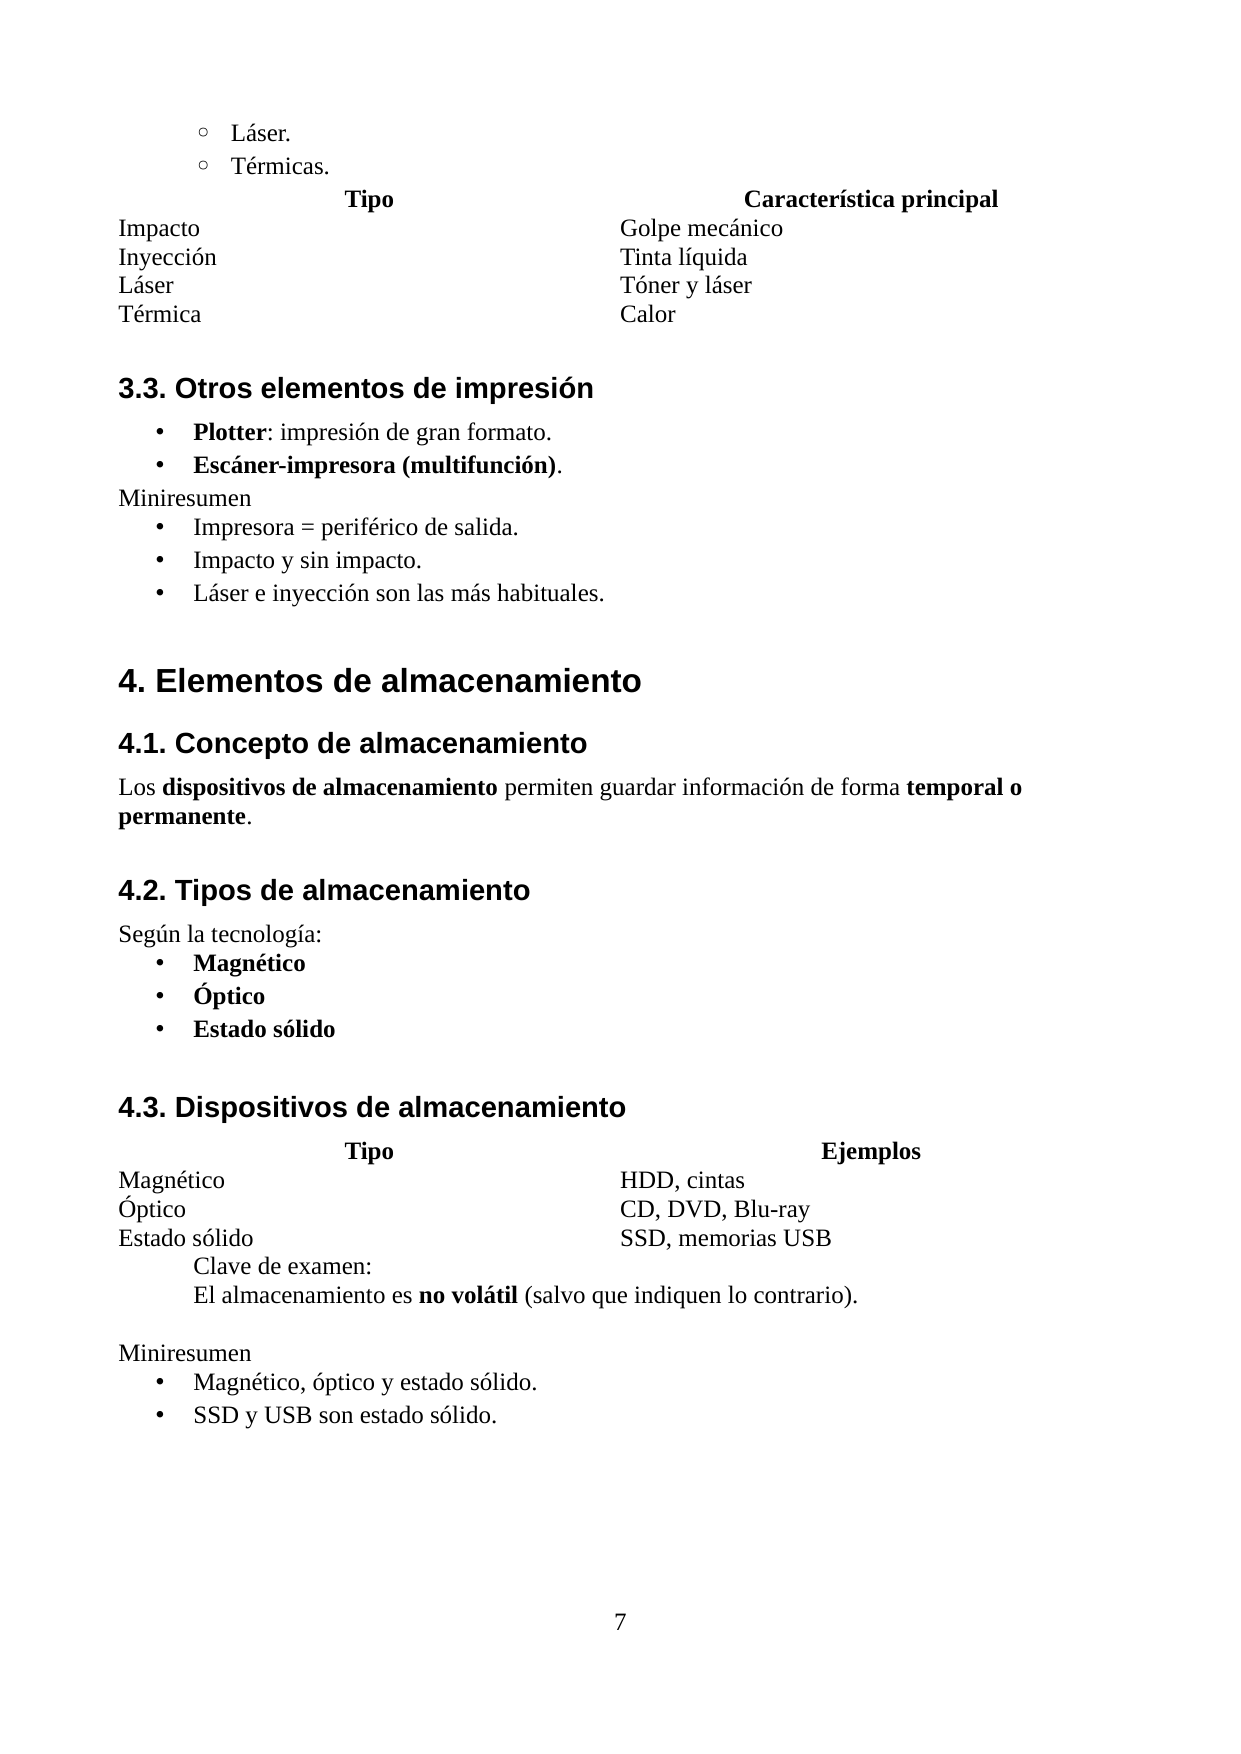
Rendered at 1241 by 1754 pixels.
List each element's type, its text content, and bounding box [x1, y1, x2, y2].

subtitle 4. Elementos de almacenamiento [118, 661, 1122, 699]
subtitle 3.3. Otros elementos de impresión [118, 371, 1122, 405]
list Estado sólido [156, 1014, 1122, 1043]
list Magnético [156, 948, 1122, 977]
list Impresora = periférico de salida. [156, 512, 1122, 541]
table_cell Estado sólido [118, 1223, 620, 1251]
text Según la tecnología: [118, 919, 1122, 948]
table_header Característica principal [620, 184, 1122, 213]
list Plotter: impresión de gran formato. [156, 417, 1122, 446]
table_cell HDD, cintas [620, 1165, 1122, 1194]
table_cell Óptico [118, 1194, 620, 1223]
subtitle Miniresumen [118, 1338, 1122, 1367]
table_cell Tóner y láser [620, 270, 1122, 299]
table_header Ejemplos [620, 1136, 1122, 1165]
list Escáner-impresora (multifunción). [156, 450, 1122, 479]
list Óptico [156, 981, 1122, 1010]
table_cell Golpe mecánico [620, 213, 1122, 242]
list Impacto y sin impacto. [156, 545, 1122, 574]
list SSD y USB son estado sólido. [156, 1400, 1122, 1429]
subtitle 4.1. Concepto de almacenamiento [118, 726, 1122, 760]
table_cell Impacto [118, 213, 620, 242]
table_header Tipo [118, 1136, 620, 1165]
table_cell Tinta líquida [620, 242, 1122, 270]
table_header Tipo [118, 184, 620, 213]
subtitle 4.2. Tipos de almacenamiento [118, 873, 1122, 907]
table_cell Calor [620, 299, 1122, 328]
table_cell Magnético [118, 1165, 620, 1194]
subtitle Miniresumen [118, 483, 1122, 512]
table_cell Inyección [118, 242, 620, 270]
table_cell SSD, memorias USB [620, 1223, 1122, 1251]
list Térmicas. [193, 151, 1122, 180]
list Láser e inyección son las más habituales. [156, 578, 1122, 607]
subtitle 4.3. Dispositivos de almacenamiento [118, 1090, 1122, 1124]
text Clave de examen: El almacenamiento es no volátil (salvo que indiquen lo contrario). [193, 1251, 1122, 1309]
table_cell Térmica [118, 299, 620, 328]
table_cell CD, DVD, Blu-ray [620, 1194, 1122, 1223]
table_cell Láser [118, 270, 620, 299]
list Magnético, óptico y estado sólido. [156, 1367, 1122, 1396]
list Láser. [193, 118, 1122, 147]
text Los dispositivos de almacenamiento permiten guardar información de forma temporal o permanente. [118, 772, 1122, 830]
